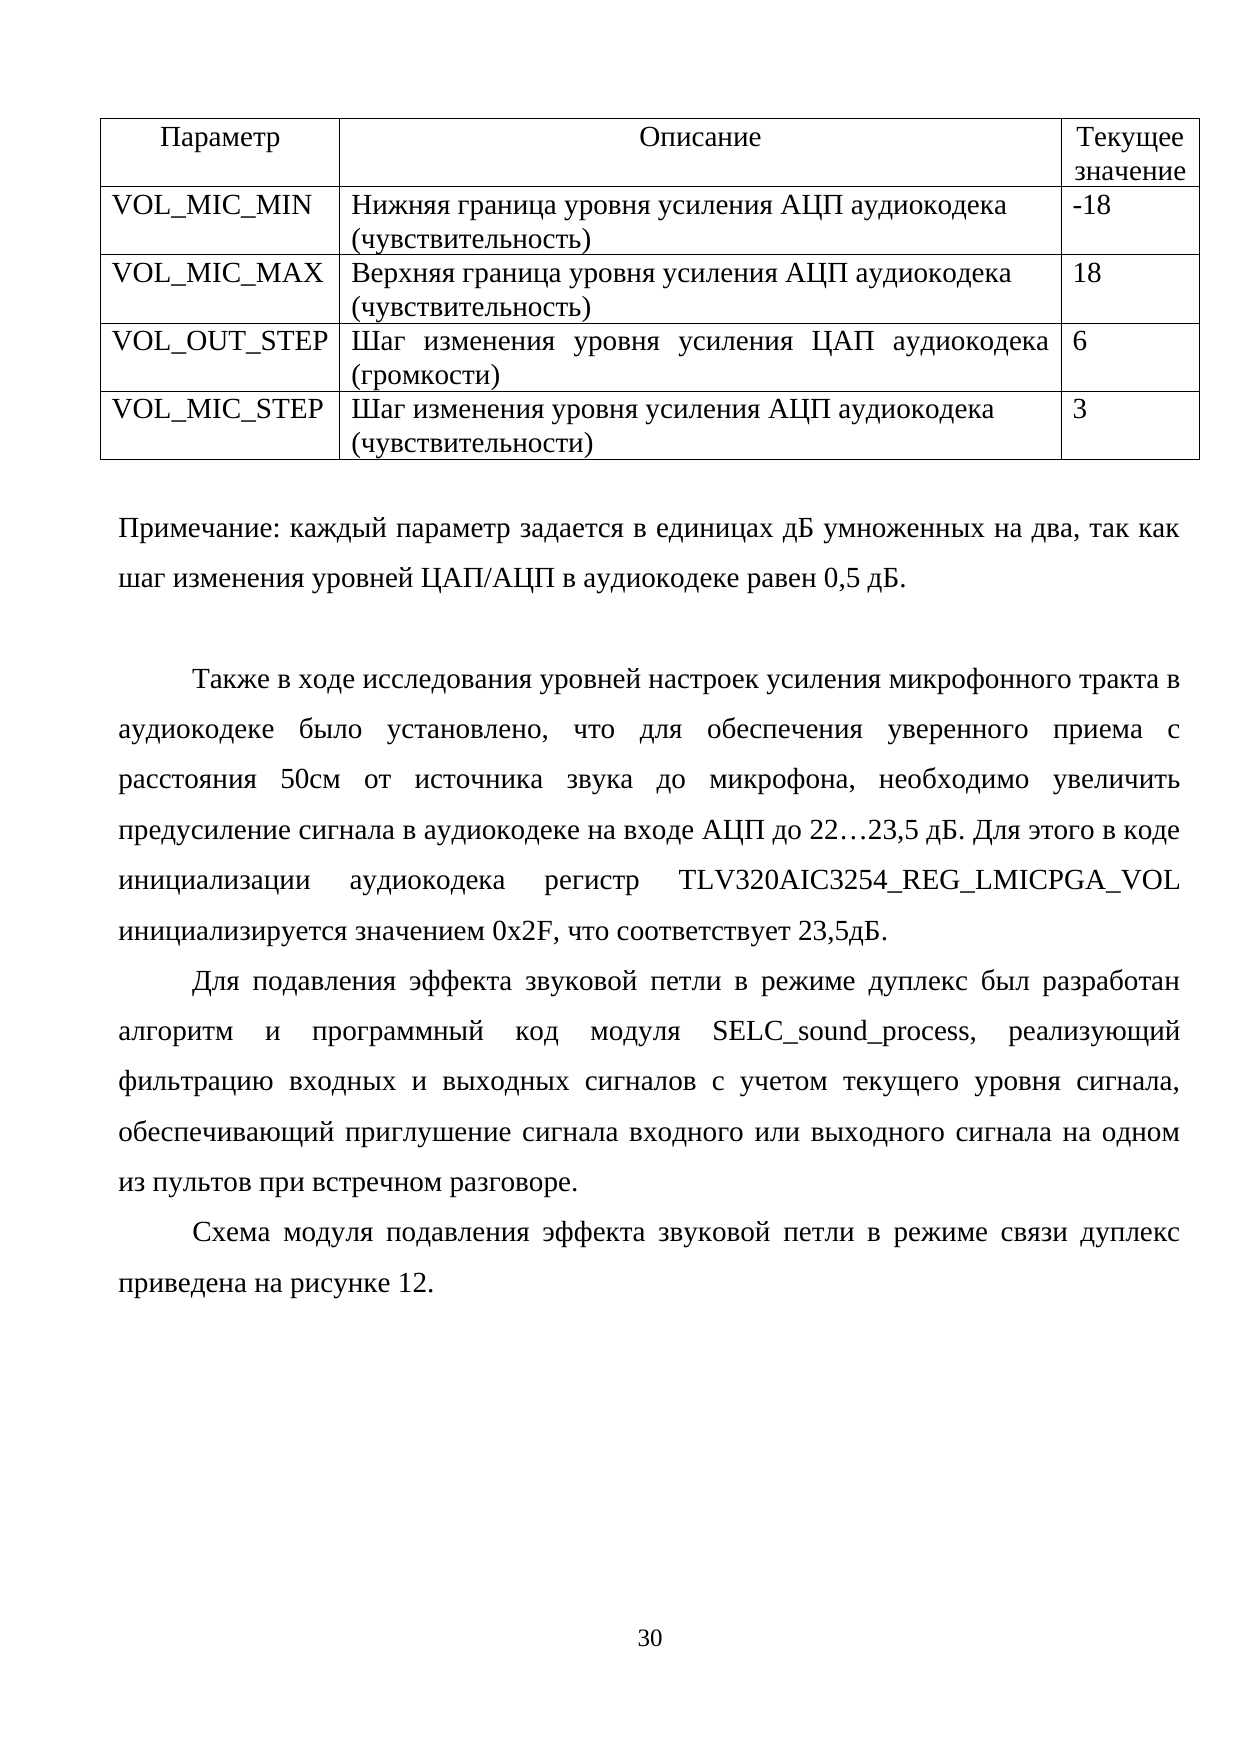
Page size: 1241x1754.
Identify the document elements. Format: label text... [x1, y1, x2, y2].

table_cell Шаг изменения уровня усиления АЦП аудиокодека (чувствительности) [340, 392, 1061, 459]
table_header Параметр [101, 119, 339, 186]
table_cell 18 [1062, 255, 1199, 322]
text Схема модуля подавления эффекта звуковой петли в режиме связи дуплекс приведена на рисунке 12. [118, 1214, 1181, 1298]
table_cell Верхняя граница уровня усиления АЦП аудиокодека (чувствительность) [340, 255, 1061, 322]
table_cell VOL_MIC_MAX [101, 255, 339, 322]
table_cell Шаг изменения уровня усиления ЦАП аудиокодека (громкости) [340, 324, 1061, 391]
table_header Текущее значение [1062, 119, 1199, 186]
table_cell 3 [1062, 392, 1199, 459]
text Для подавления эффекта звуковой петли в режиме дуплекс был разработан алгоритм и программный код модуля SELC_sound_process, реализующий фильтрацию входных и выходных сигналов с учетом текущего уровня сигнала, обеспечивающий приглушение сигнала входного или выходного сигнала на одном из пультов при встречном разговоре. [118, 963, 1181, 1198]
table_cell VOL_MIC_MIN [101, 187, 339, 254]
text Также в ходе исследования уровней настроек усиления микрофонного тракта в аудиокодеке было установлено, что для обеспечения уверенного приема с расстояния 50см от источника звука до микрофона, необходимо увеличить предусиление сигнала в аудиокодеке на входе АЦП до 22…23,5 дБ. Для этого в коде инициализации аудиокодека регистр TLV320AIC3254_REG_LMICPGA_VOL инициализируется значением 0х2F, что соответствует 23,5дБ. [118, 661, 1181, 946]
table_cell 6 [1062, 324, 1199, 391]
table_cell VOL_OUT_STEP [101, 324, 339, 391]
table_header Описание [340, 119, 1061, 186]
table_cell Нижняя граница уровня усиления АЦП аудиокодека (чувствительность) [340, 187, 1061, 254]
table_cell -18 [1062, 187, 1199, 254]
text Примечание: каждый параметр задается в единицах дБ умноженных на два, так как шаг изменения уровней ЦАП/АЦП в аудиокодеке равен 0,5 дБ. [118, 510, 1181, 594]
table_cell VOL_MIC_STEP [101, 392, 339, 459]
